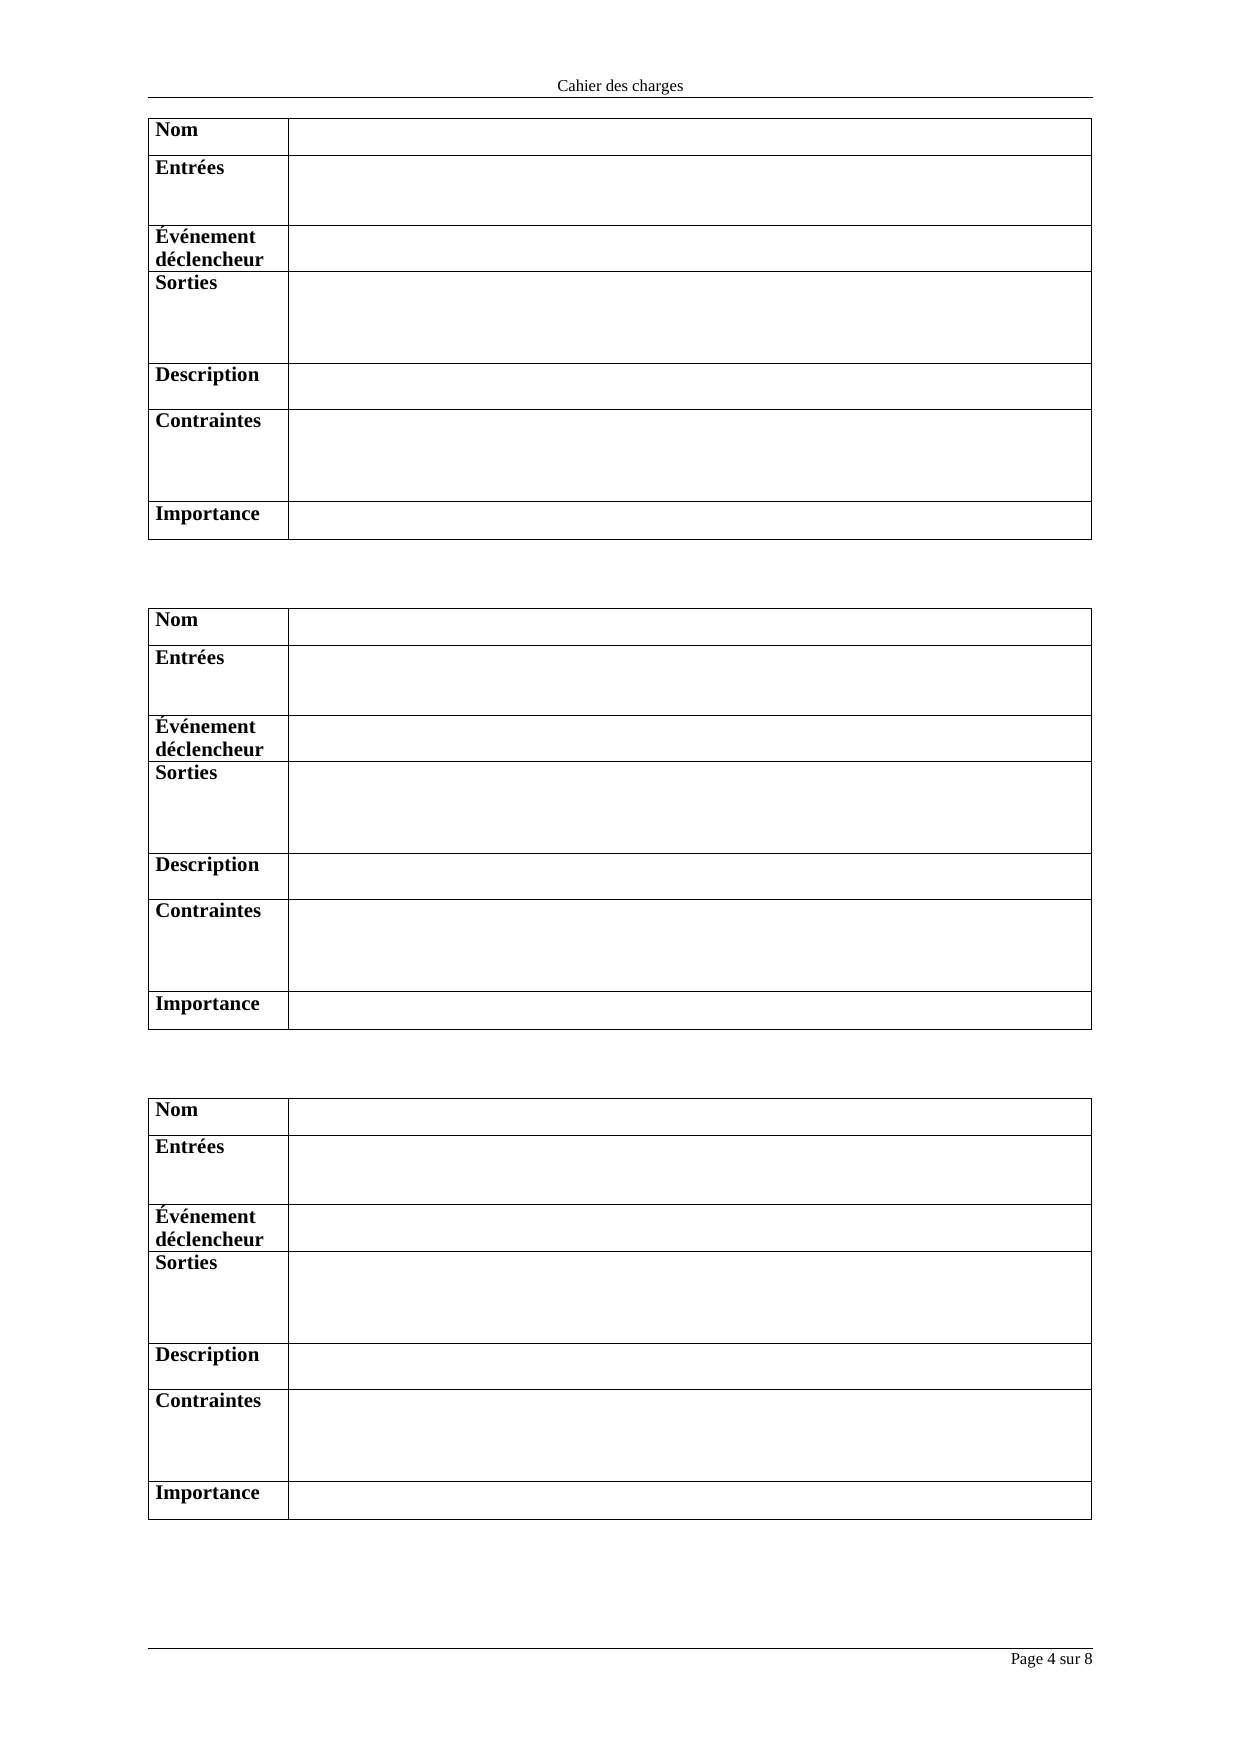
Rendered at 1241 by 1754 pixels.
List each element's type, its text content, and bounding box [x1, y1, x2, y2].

table_cell [289, 854, 1091, 899]
table_header Nom [149, 1099, 288, 1135]
table_header [289, 1099, 1091, 1135]
table_cell Sorties [149, 1252, 288, 1343]
table_cell Contraintes [149, 900, 288, 991]
table_cell Importance [149, 992, 288, 1029]
table_cell [289, 1205, 1091, 1251]
table_cell Sorties [149, 272, 288, 363]
table_cell Événement déclencheur [149, 1205, 288, 1251]
table_cell Contraintes [149, 410, 288, 501]
table_cell Importance [149, 502, 288, 539]
table_header Nom [149, 609, 288, 645]
table_header Nom [149, 119, 288, 155]
table_cell [289, 364, 1091, 409]
table_cell Événement déclencheur [149, 716, 288, 761]
table_cell [289, 900, 1091, 991]
table_cell [289, 1344, 1091, 1389]
table_cell Entrées [149, 156, 288, 225]
table_cell [289, 1252, 1091, 1343]
table_cell Événement déclencheur [149, 226, 288, 271]
table_cell Entrées [149, 1136, 288, 1204]
table_cell Sorties [149, 762, 288, 853]
table_cell Description [149, 364, 288, 409]
table_cell [289, 502, 1091, 539]
table_cell [289, 992, 1091, 1029]
table_cell Importance [149, 1482, 288, 1519]
table_cell [289, 410, 1091, 501]
table_cell [289, 1390, 1091, 1481]
table_cell [289, 156, 1091, 225]
table_header [289, 609, 1091, 645]
table_cell Entrées [149, 646, 288, 715]
table_cell [289, 646, 1091, 715]
table_cell Description [149, 1344, 288, 1389]
table_cell [289, 1482, 1091, 1519]
table_header [289, 119, 1091, 155]
table_cell [289, 226, 1091, 271]
table_cell Contraintes [149, 1390, 288, 1481]
table_cell [289, 716, 1091, 761]
table_cell Description [149, 854, 288, 899]
table_cell [289, 762, 1091, 853]
table_cell [289, 272, 1091, 363]
table_cell [289, 1136, 1091, 1204]
